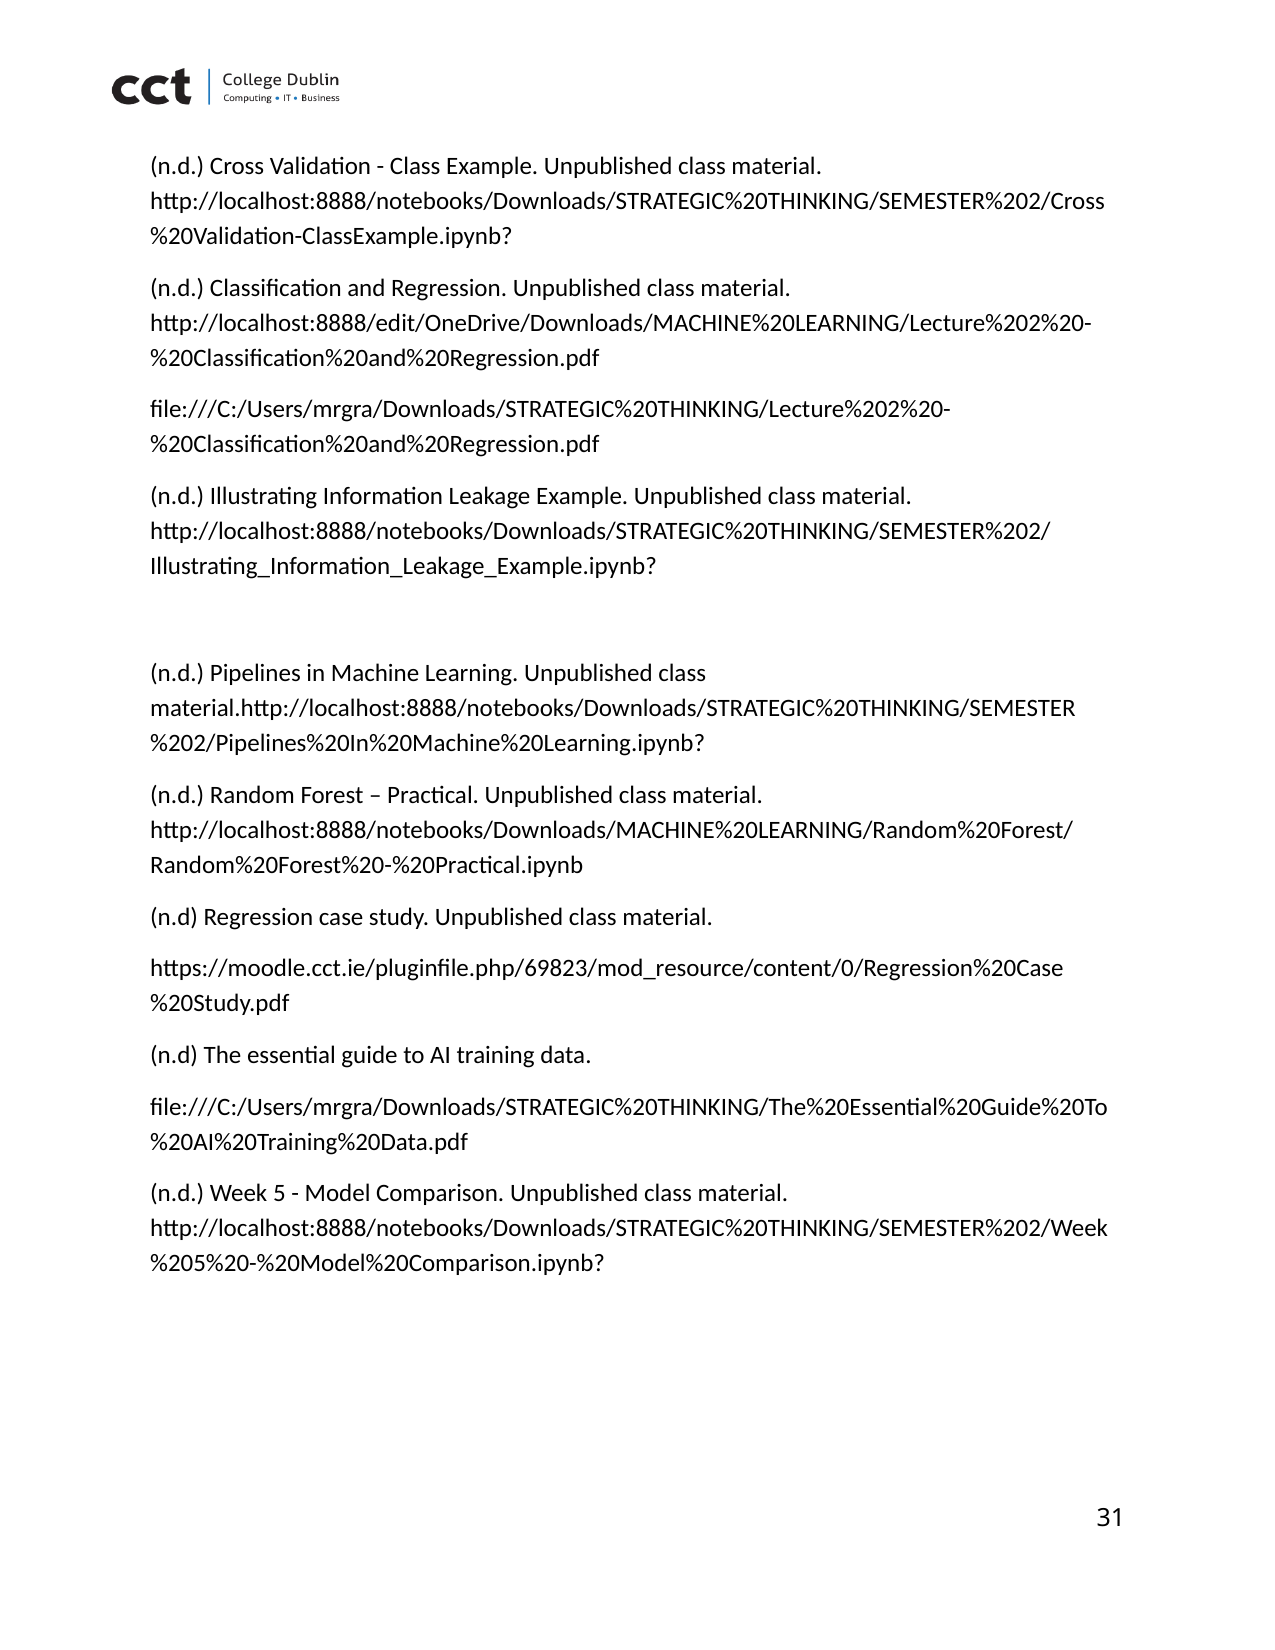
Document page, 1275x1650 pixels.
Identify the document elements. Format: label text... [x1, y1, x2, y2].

text (n.d.) Cross Validation - Class Example. Unpublished class material. http://localhost:8888/notebooks/Downloads/STRATEGIC%20THINKING/SEMESTER%202/Cross%20Validation-ClassExample.ipynb? [150, 150, 1125, 251]
text (n.d.) Week 5 - Model Comparison. Unpublished class material. http://localhost:8888/notebooks/Downloads/STRATEGIC%20THINKING/SEMESTER%202/Week%205%20-%20Model%20Comparison.ipynb? [150, 1177, 1125, 1278]
text file:///C:/Users/mrgra/Downloads/STRATEGIC%20THINKING/Lecture%202%20-%20Classification%20and%20Regression.pdf [150, 393, 1125, 459]
text (n.d.) Classification and Regression. Unpublished class material. http://localhost:8888/edit/OneDrive/Downloads/MACHINE%20LEARNING/Lecture%202%20-%20Classification%20and%20Regression.pdf [150, 272, 1125, 372]
text (n.d.) Random Forest – Practical. Unpublished class material. http://localhost:8888/notebooks/Downloads/MACHINE%20LEARNING/Random%20Forest/Random%20Forest%20-%20Practical.ipynb [150, 779, 1125, 880]
text file:///C:/Users/mrgra/Downloads/STRATEGIC%20THINKING/The%20Essential%20Guide%20To%20AI%20Training%20Data.pdf [150, 1091, 1125, 1156]
text (n.d) The essential guide to AI training data. [150, 1039, 1125, 1070]
text (n.d) Regression case study. Unpublished class material. [150, 901, 1125, 931]
text https://moodle.cct.ie/pluginfile.php/69823/mod_resource/content/0/Regression%20Case%20Study.pdf [150, 952, 1125, 1018]
text (n.d.) Pipelines in Machine Learning. Unpublished class material.http://localhost:8888/notebooks/Downloads/STRATEGIC%20THINKING/SEMESTER%202/Pipelines%20In%20Machine%20Learning.ipynb? [150, 657, 1125, 758]
text (n.d.) Illustrating Information Leakage Example. Unpublished class material. http://localhost:8888/notebooks/Downloads/STRATEGIC%20THINKING/SEMESTER%202/Illustrating_Information_Leakage_Example.ipynb? [150, 480, 1125, 581]
